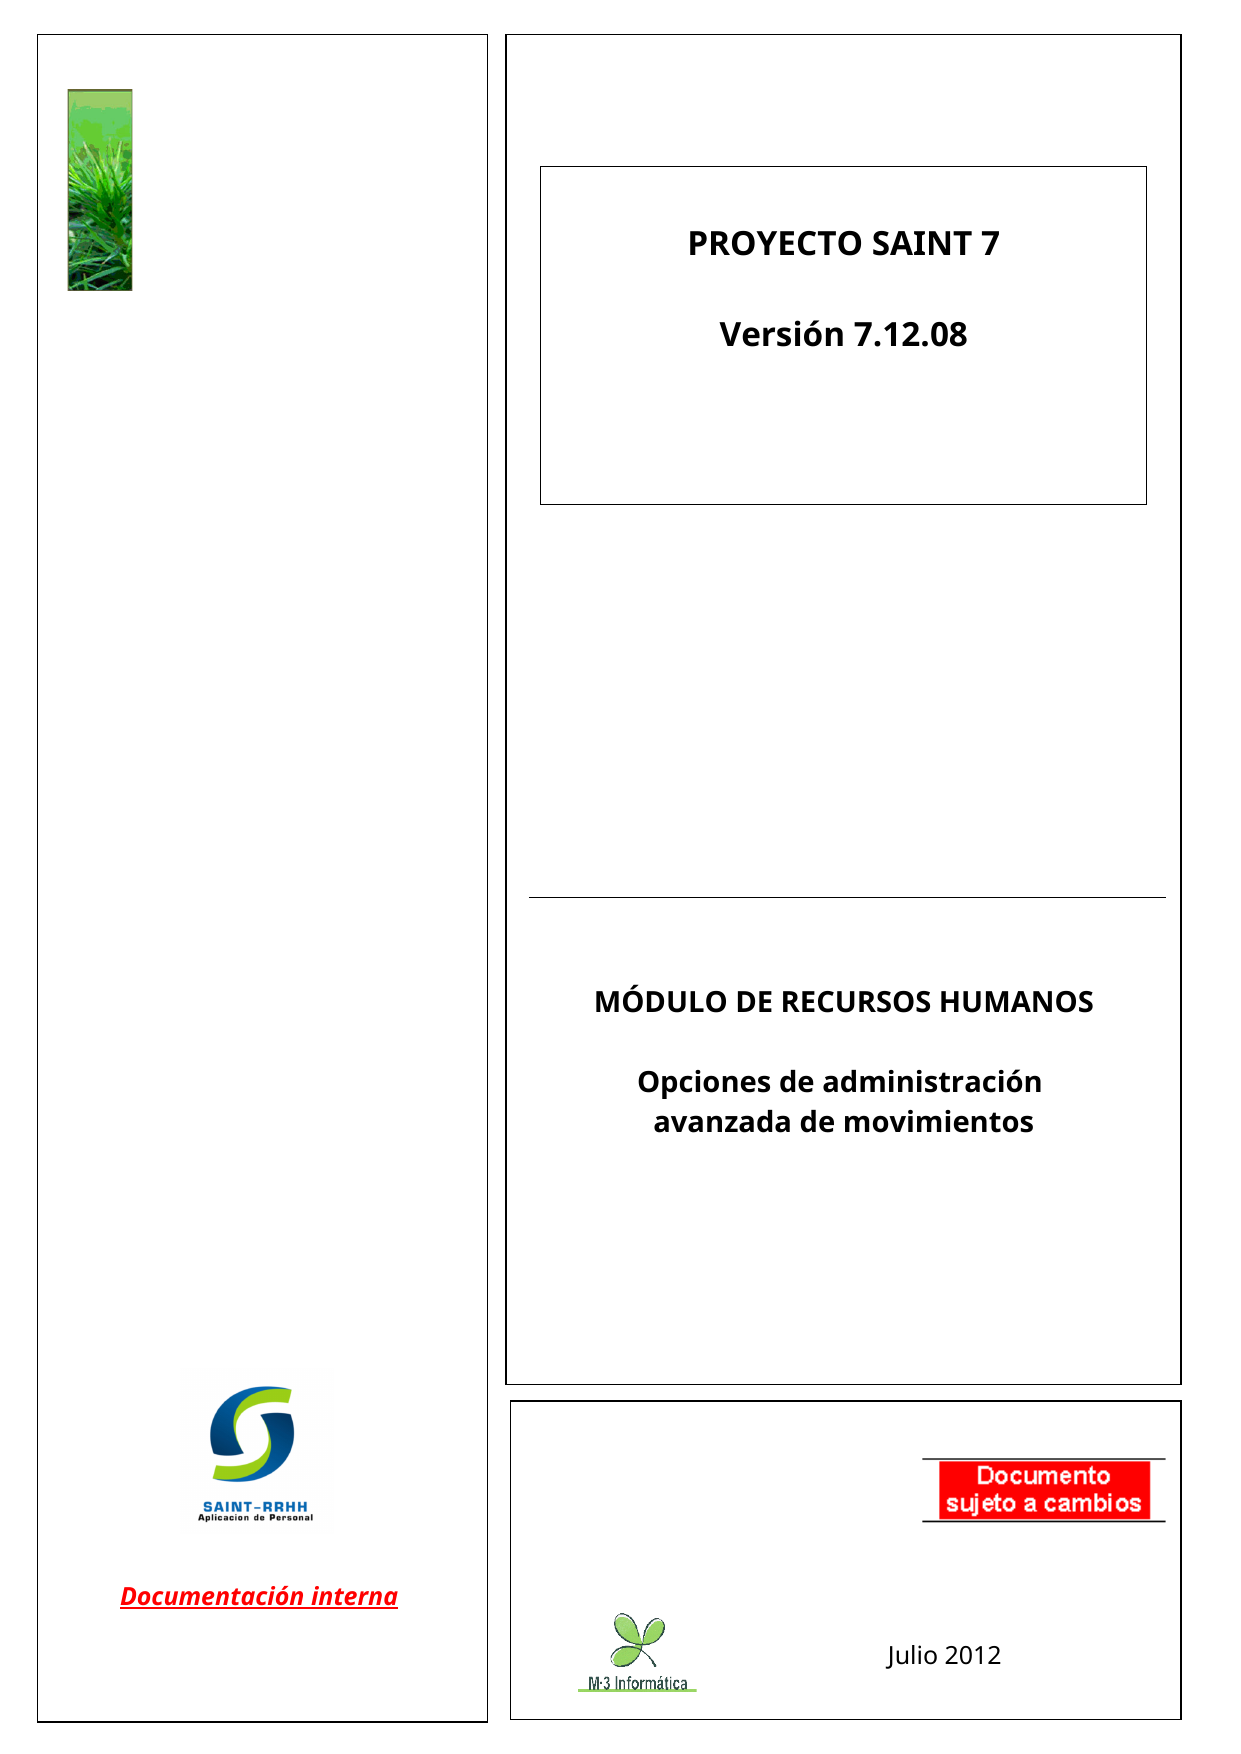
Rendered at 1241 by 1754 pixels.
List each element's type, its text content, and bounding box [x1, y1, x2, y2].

picture [578, 1611, 697, 1692]
picture [180, 1368, 334, 1534]
text Versión 7.12.08 [557, 311, 1131, 356]
picture [67, 89, 133, 291]
picture [921, 1457, 1168, 1524]
text Julio 2012 [747, 1638, 1142, 1672]
text Opciones de administración [563, 1061, 1124, 1101]
text PROYECTO SAINT 7 [557, 220, 1131, 266]
text Documentación interna [61, 1578, 459, 1612]
text avanzada de movimientos [563, 1101, 1124, 1141]
text MÓDULO DE RECURSOS HUMANOS [563, 982, 1124, 1021]
